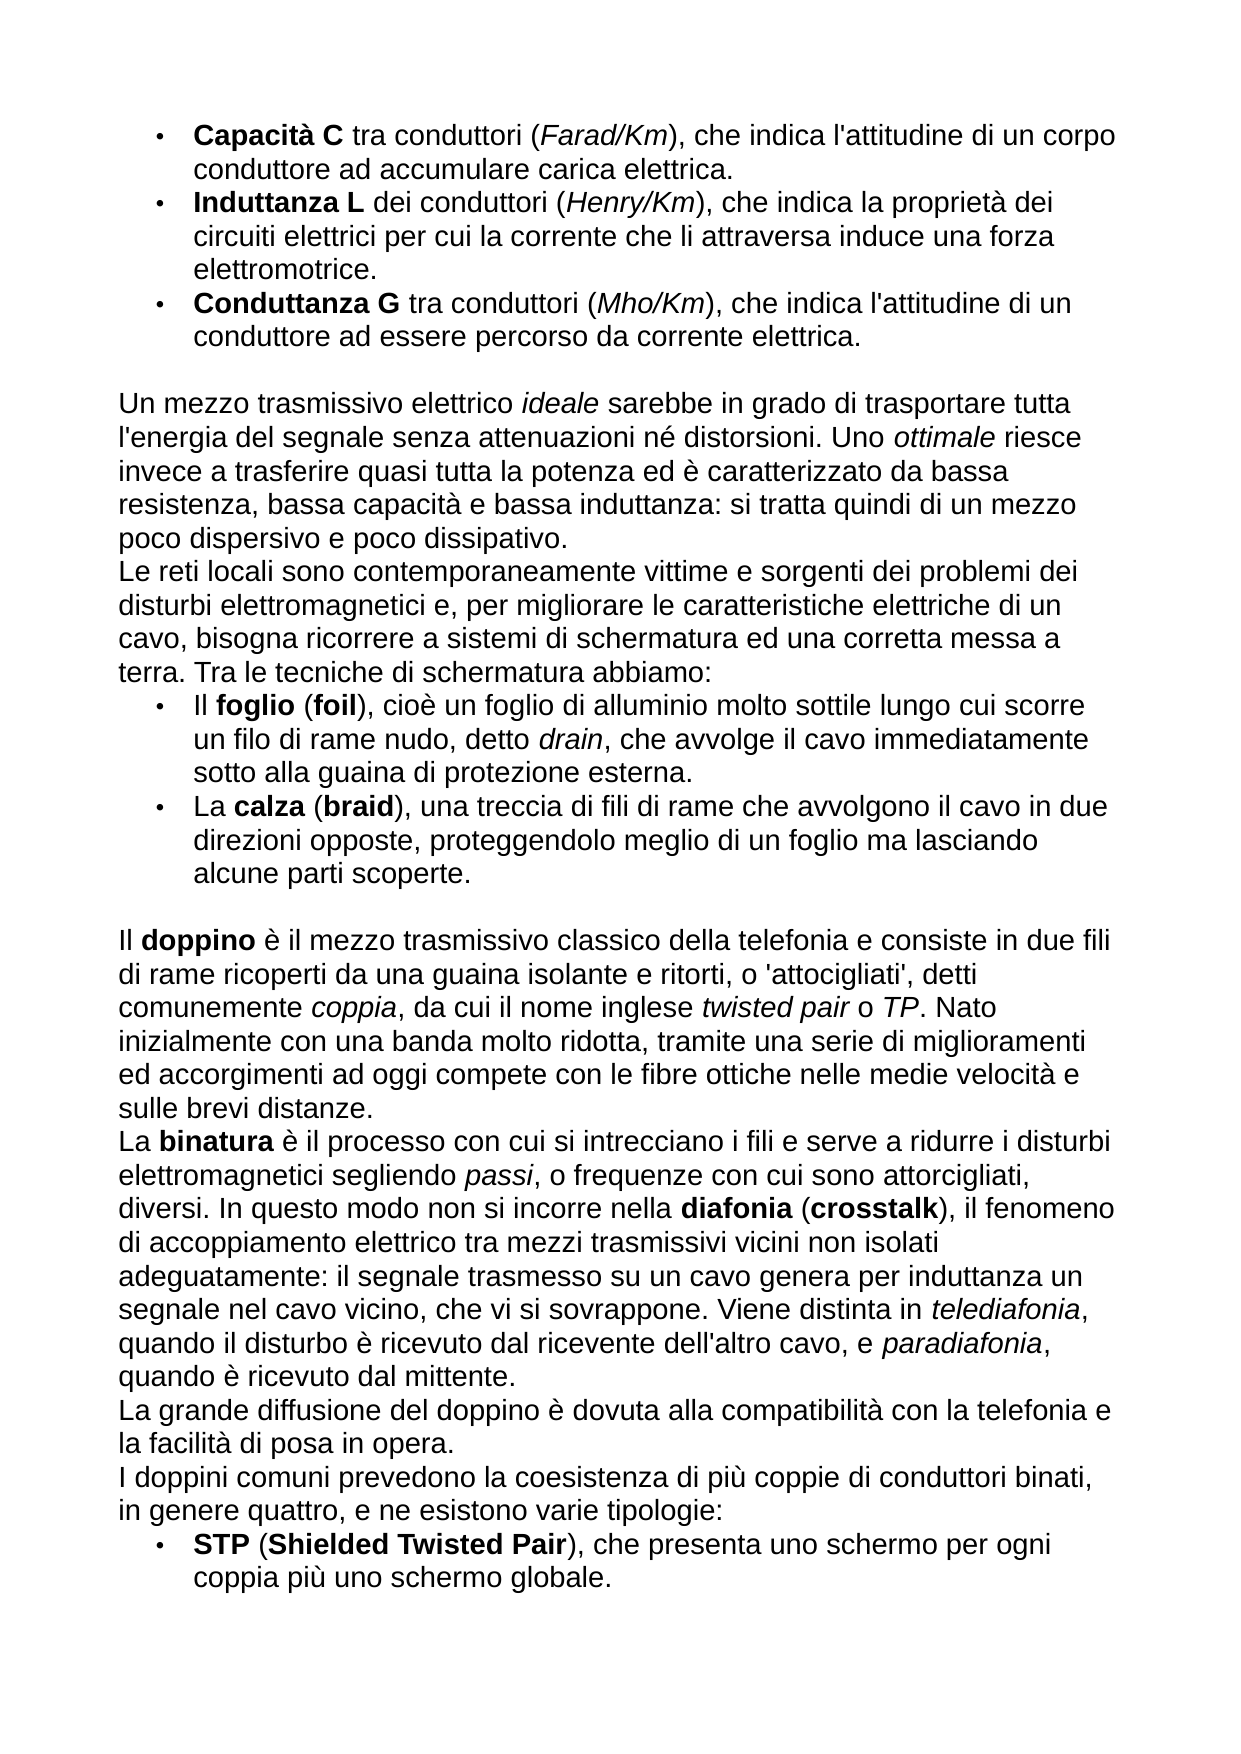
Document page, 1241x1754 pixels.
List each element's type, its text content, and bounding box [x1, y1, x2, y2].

list Il foglio (foil), cioè un foglio di alluminio molto sottile lungo cui scorre un filo di rame nudo, detto drain, che avvolge il cavo immediatamente sotto alla guaina di protezione esterna. [156, 688, 1122, 789]
text La grande diffusione del doppino è dovuta alla compatibilità con la telefonia e la facilità di posa in opera. [118, 1393, 1122, 1460]
list La calza (braid), una treccia di fili di rame che avvolgono il cavo in due direzioni opposte, proteggendolo meglio di un foglio ma lasciando alcune parti scoperte. [156, 789, 1122, 889]
list Conduttanza G tra conduttori (Mho/Km), che indica l'attitudine di un conduttore ad essere percorso da corrente elettrica. [156, 286, 1122, 353]
list Induttanza L dei conduttori (Henry/Km), che indica la proprietà dei circuiti elettrici per cui la corrente che li attraversa induce una forza elettromotrice. [156, 185, 1122, 286]
text Il doppino è il mezzo trasmissivo classico della telefonia e consiste in due fili di rame ricoperti da una guaina isolante e ritorti, o 'attocigliati', detti comunemente coppia, da cui il nome inglese twisted pair o TP. Nato inizialmente con una banda molto ridotta, tramite una serie di miglioramenti ed accorgimenti ad oggi compete con le fibre ottiche nelle medie velocità e sulle brevi distanze. [118, 923, 1122, 1124]
text I doppini comuni prevedono la coesistenza di più coppie di conduttori binati, in genere quattro, e ne esistono varie tipologie: [118, 1460, 1122, 1527]
list Capacità C tra conduttori (Farad/Km), che indica l'attitudine di un corpo conduttore ad accumulare carica elettrica. [156, 118, 1122, 185]
list STP (Shielded Twisted Pair), che presenta uno schermo per ogni coppia più uno schermo globale. [156, 1527, 1122, 1594]
text La binatura è il processo con cui si intrecciano i fili e serve a ridurre i disturbi elettromagnetici segliendo passi, o frequenze con cui sono attorcigliati, diversi. In questo modo non si incorre nella diafonia (crosstalk), il fenomeno di accoppiamento elettrico tra mezzi trasmissivi vicini non isolati adeguatamente: il segnale trasmesso su un cavo genera per induttanza un segnale nel cavo vicino, che vi si sovrappone. Viene distinta in telediafonia, quando il disturbo è ricevuto dal ricevente dell'altro cavo, e paradiafonia, quando è ricevuto dal mittente. [118, 1124, 1122, 1393]
text Un mezzo trasmissivo elettrico ideale sarebbe in grado di trasportare tutta l'energia del segnale senza attenuazioni né distorsioni. Uno ottimale riesce invece a trasferire quasi tutta la potenza ed è caratterizzato da bassa resistenza, bassa capacità e bassa induttanza: si tratta quindi di un mezzo poco dispersivo e poco dissipativo. [118, 386, 1122, 554]
text Le reti locali sono contemporaneamente vittime e sorgenti dei problemi dei disturbi elettromagnetici e, per migliorare le caratteristiche elettriche di un cavo, bisogna ricorrere a sistemi di schermatura ed una corretta messa a terra. Tra le tecniche di schermatura abbiamo: [118, 554, 1122, 688]
